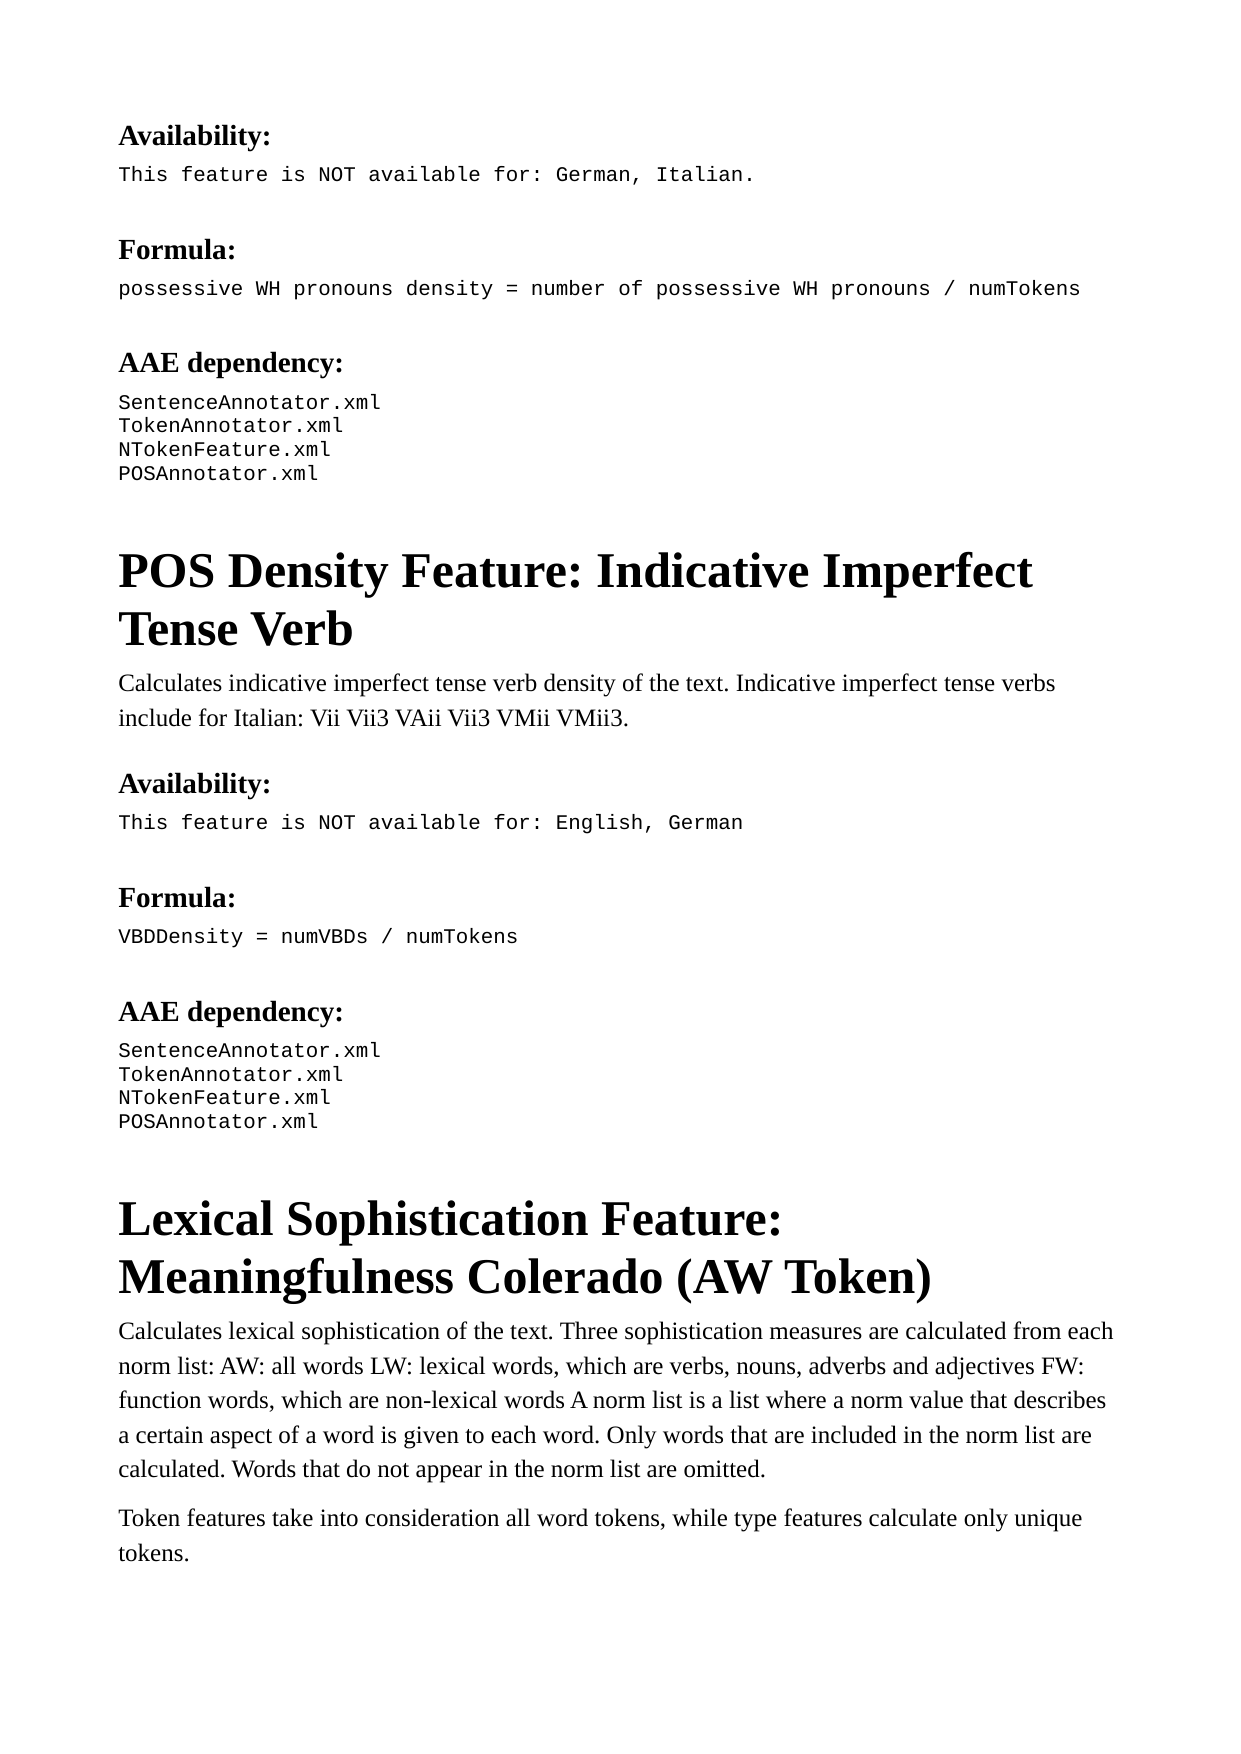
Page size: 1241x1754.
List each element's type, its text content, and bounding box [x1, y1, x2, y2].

text This feature is NOT available for: German, Italian. [118, 164, 1122, 188]
subtitle Formula: [118, 880, 1122, 914]
subtitle AAE dependency: [118, 346, 1122, 379]
text POSAnnotator.xml [118, 1111, 1122, 1134]
text This feature is NOT available for: English, German [118, 812, 1122, 836]
text SentenceAnnotator.xml [118, 392, 1122, 415]
text SentenceAnnotator.xml [118, 1040, 1122, 1063]
subtitle Lexical Sophistication Feature: Meaningfulness Colerado (AW Token) [118, 1189, 1122, 1304]
text Token features take into consideration all word tokens, while type features calculate only unique tokens. [118, 1503, 1122, 1567]
text VBDDensity = numVBDs / numTokens [118, 926, 1122, 950]
subtitle Availability: [118, 766, 1122, 800]
text POSAnnotator.xml [118, 463, 1122, 486]
text NTokenFeature.xml [118, 1087, 1122, 1111]
text Calculates lexical sophistication of the text. Three sophistication measures are calculated from each norm list: AW: all words LW: lexical words, which are verbs, nouns, adverbs and adjectives FW: function words, which are non-lexical words A norm list is a list where a norm value that describes a certain aspect of a word is given to each word. Only words that are included in the norm list are calculated. Words that do not appear in the norm list are omitted. [118, 1316, 1122, 1483]
subtitle AAE dependency: [118, 994, 1122, 1027]
subtitle Formula: [118, 232, 1122, 265]
text TokenAnnotator.xml [118, 1063, 1122, 1087]
text TokenAnnotator.xml [118, 415, 1122, 439]
subtitle POS Density Feature: Indicative Imperfect Tense Verb [118, 541, 1122, 656]
text Calculates indicative imperfect tense verb density of the text. Indicative imperfect tense verbs include for Italian: Vii Vii3 VAii Vii3 VMii VMii3. [118, 668, 1122, 731]
subtitle Availability: [118, 118, 1122, 152]
text NTokenFeature.xml [118, 439, 1122, 463]
text possessive WH pronouns density = number of possessive WH pronouns / numTokens [118, 278, 1122, 302]
